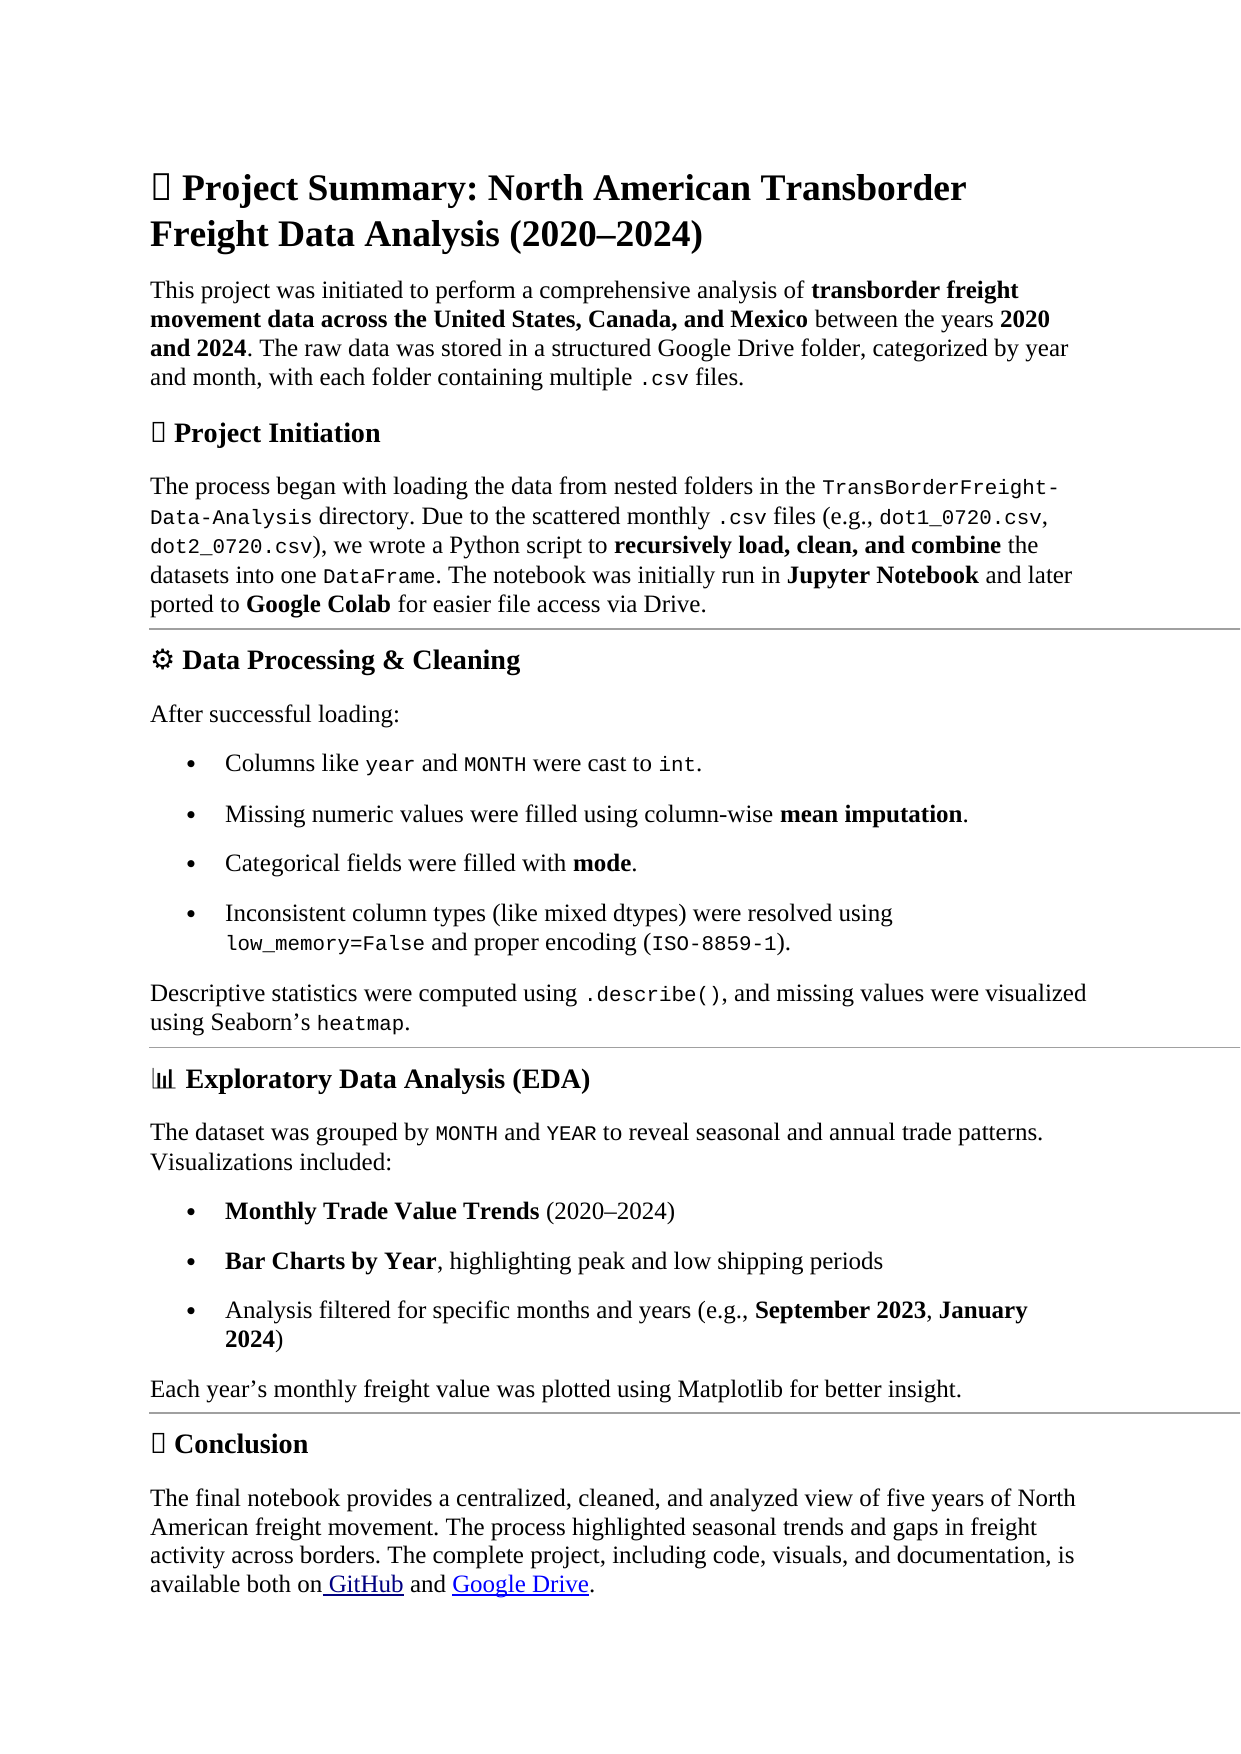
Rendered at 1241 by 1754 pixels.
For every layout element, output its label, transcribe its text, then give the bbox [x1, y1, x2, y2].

text This project was initiated to perform a comprehensive analysis of transborder freight movement data across the United States, Canada, and Mexico between the years 2020 and 2024. The raw data was stored in a structured Google Drive folder, categorized by year and month, with each folder containing multiple .csv files. [150, 275, 1090, 391]
text The process began with loading the data from nested folders in the TransBorderFreight-Data-Analysis directory. Due to the scattered monthly .csv files (e.g., dot1_0720.csv, dot2_0720.csv), we wrote a Python script to recursively load, clean, and combine the datasets into one DataFrame. The notebook was initially run in Jupyter Notebook and later ported to Google Colab for easier file access via Drive. [150, 471, 1090, 618]
list Columns like year and MONTH were cast to int. [187, 748, 1090, 778]
list Analysis filtered for specific months and years (e.g., September 2023, January 2024) [187, 1296, 1090, 1353]
subtitle ⚙️ Data Processing & Cleaning [150, 639, 1090, 678]
list Missing numeric values were filled using column-wise mean imputation. [187, 799, 1090, 827]
subtitle 🔰 Project Initiation [150, 412, 1090, 450]
list Monthly Trade Value Trends (2020–2024) [187, 1196, 1090, 1225]
subtitle 📘 Project Summary: North American Transborder Freight Data Analysis (2020–2024) [150, 160, 1090, 254]
list Bar Charts by Year, highlighting peak and low shipping periods [187, 1246, 1090, 1275]
text Each year’s monthly freight value was plotted using Matplotlib for better insight. [150, 1374, 1090, 1403]
text The final notebook provides a centralized, cleaned, and analyzed view of five years of North American freight movement. The process highlighted seasonal trends and gaps in freight activity across borders. The complete project, including code, visuals, and documentation, is available both on GitHub and Google Drive. [150, 1483, 1090, 1598]
subtitle ✅ Conclusion [150, 1424, 1090, 1462]
text The dataset was grouped by MONTH and YEAR to reveal seasonal and annual trade patterns. Visualizations included: [150, 1117, 1090, 1176]
list Categorical fields were filled with mode. [187, 848, 1090, 877]
subtitle 📊 Exploratory Data Analysis (EDA) [150, 1058, 1090, 1096]
text After successful loading: [150, 699, 1090, 727]
list Inconsistent column types (like mixed dtypes) were resolved using low_memory=False and proper encoding (ISO-8859-1). [187, 898, 1090, 957]
text Descriptive statistics were computed using .describe(), and missing values were visualized using Seaborn’s heatmap. [150, 978, 1090, 1037]
